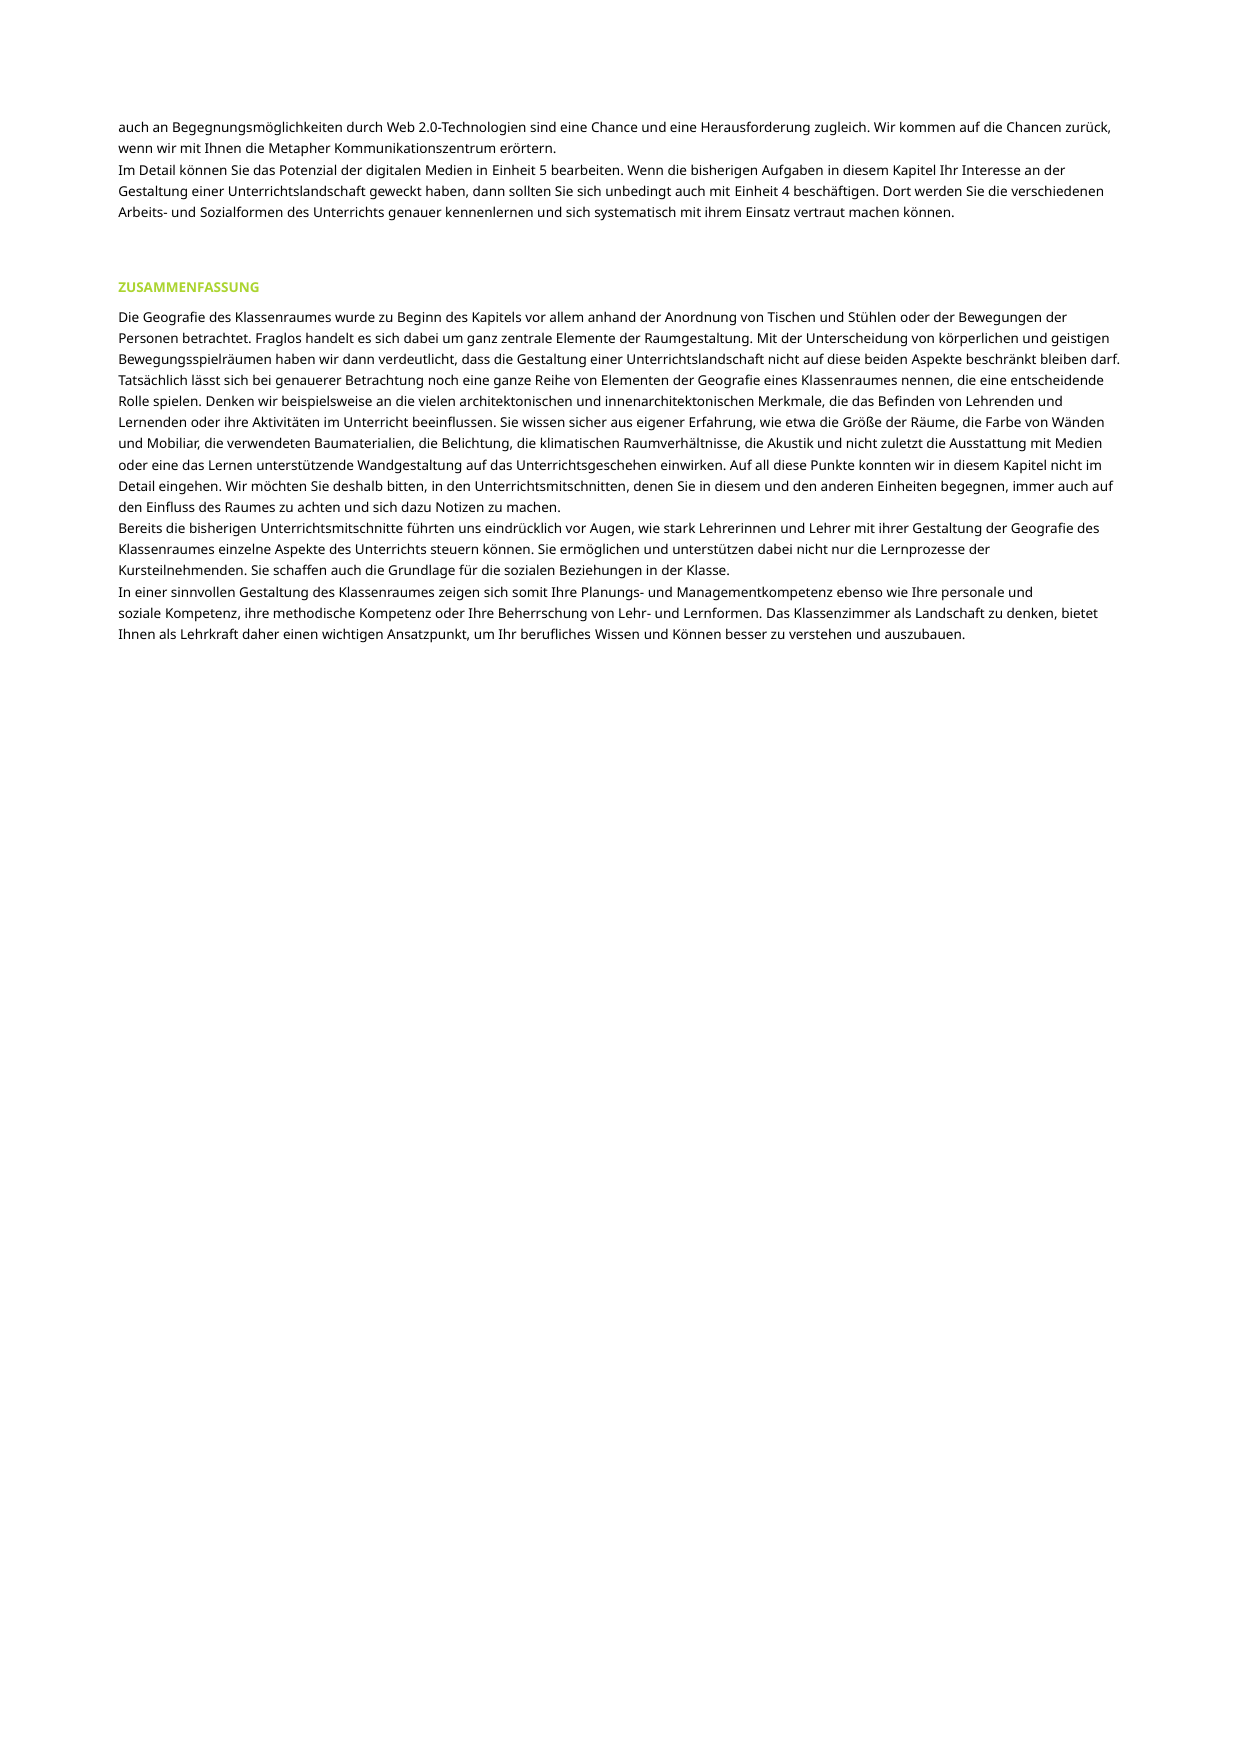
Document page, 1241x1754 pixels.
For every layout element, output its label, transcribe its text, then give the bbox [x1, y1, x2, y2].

subtitle ZUSAMMENFASSUNG [118, 278, 1122, 296]
text Bereits die bisherigen Unterrichtsmitschnitte führten uns eindrücklich vor Augen, wie stark Lehrerinnen und Lehrer mit ihrer Gestaltung der Geografie des Klassenraumes einzelne Aspekte des Unterrichts steuern können. Sie ermöglichen und unterstützen dabei nicht nur die Lernprozesse der Kursteilnehmenden. Sie schaffen auch die Grundlage für die sozialen Beziehungen in der Klasse. [118, 519, 1122, 580]
text auch an Begegnungsmöglichkeiten durch Web 2.0-Technologien sind eine Chance und eine Herausforderung zugleich. Wir kommen auf die Chancen zurück, wenn wir mit Ihnen die Metapher Kommunikationszentrum erörtern. [118, 118, 1122, 158]
text Im Detail können Sie das Potenzial der digitalen Medien in Einheit 5 bearbeiten. Wenn die bisherigen Aufgaben in diesem Kapitel Ihr Interesse an der Gestaltung einer Unterrichtslandschaft geweckt haben, dann sollten Sie sich unbedingt auch mit Einheit 4 beschäftigen. Dort werden Sie die verschiedenen Arbeits- und Sozialformen des Unterrichts genauer kennenlernen und sich systematisch mit ihrem Einsatz vertraut machen können. [118, 160, 1122, 221]
text Tatsächlich lässt sich bei genauerer Betrachtung noch eine ganze Reihe von Elementen der Geografie eines Klassenraumes nennen, die eine entscheidende Rolle spielen. Denken wir beispielsweise an die vielen architektonischen und innenarchitektonischen Merkmale, die das Befinden von Lehrenden und Lernenden oder ihre Aktivitäten im Unterricht beeinflussen. Sie wissen sicher aus eigener Erfahrung, wie etwa die Größe der Räume, die Farbe von Wänden und Mobiliar, die verwendeten Baumaterialien, die Belichtung, die klimatischen Raumverhältnisse, die Akustik und nicht zuletzt die Ausstattung mit Medien oder eine das Lernen unterstützende Wandgestaltung auf das Unterrichtsgeschehen einwirken. Auf all diese Punkte konnten wir in diesem Kapitel nicht im Detail eingehen. Wir möchten Sie deshalb bitten, in den Unterrichtsmitschnitten, denen Sie in diesem und den anderen Einheiten begegnen, immer auch auf den Einfluss des Raumes zu achten und sich dazu Notizen zu machen. [118, 371, 1122, 516]
text Die Geografie des Klassenraumes wurde zu Beginn des Kapitels vor allem anhand der Anordnung von Tischen und Stühlen oder der Bewegungen der Personen betrachtet. Fraglos handelt es sich dabei um ganz zentrale Elemente der Raumgestaltung. Mit der Unterscheidung von körperlichen und geistigen Bewegungsspielräumen haben wir dann verdeutlicht, dass die Gestaltung einer Unterrichtslandschaft nicht auf diese beiden Aspekte beschränkt bleiben darf. [118, 308, 1122, 368]
text In einer sinnvollen Gestaltung des Klassenraumes zeigen sich somit Ihre Planungs- und Managementkompetenz ebenso wie Ihre personale und soziale Kompetenz, ihre methodische Kompetenz oder Ihre Beherrschung von Lehr- und Lernformen. Das Klassenzimmer als Landschaft zu denken, bietet Ihnen als Lehrkraft daher einen wichtigen Ansatzpunkt, um Ihr berufliches Wissen und Können besser zu verstehen und auszubauen. [118, 582, 1122, 643]
